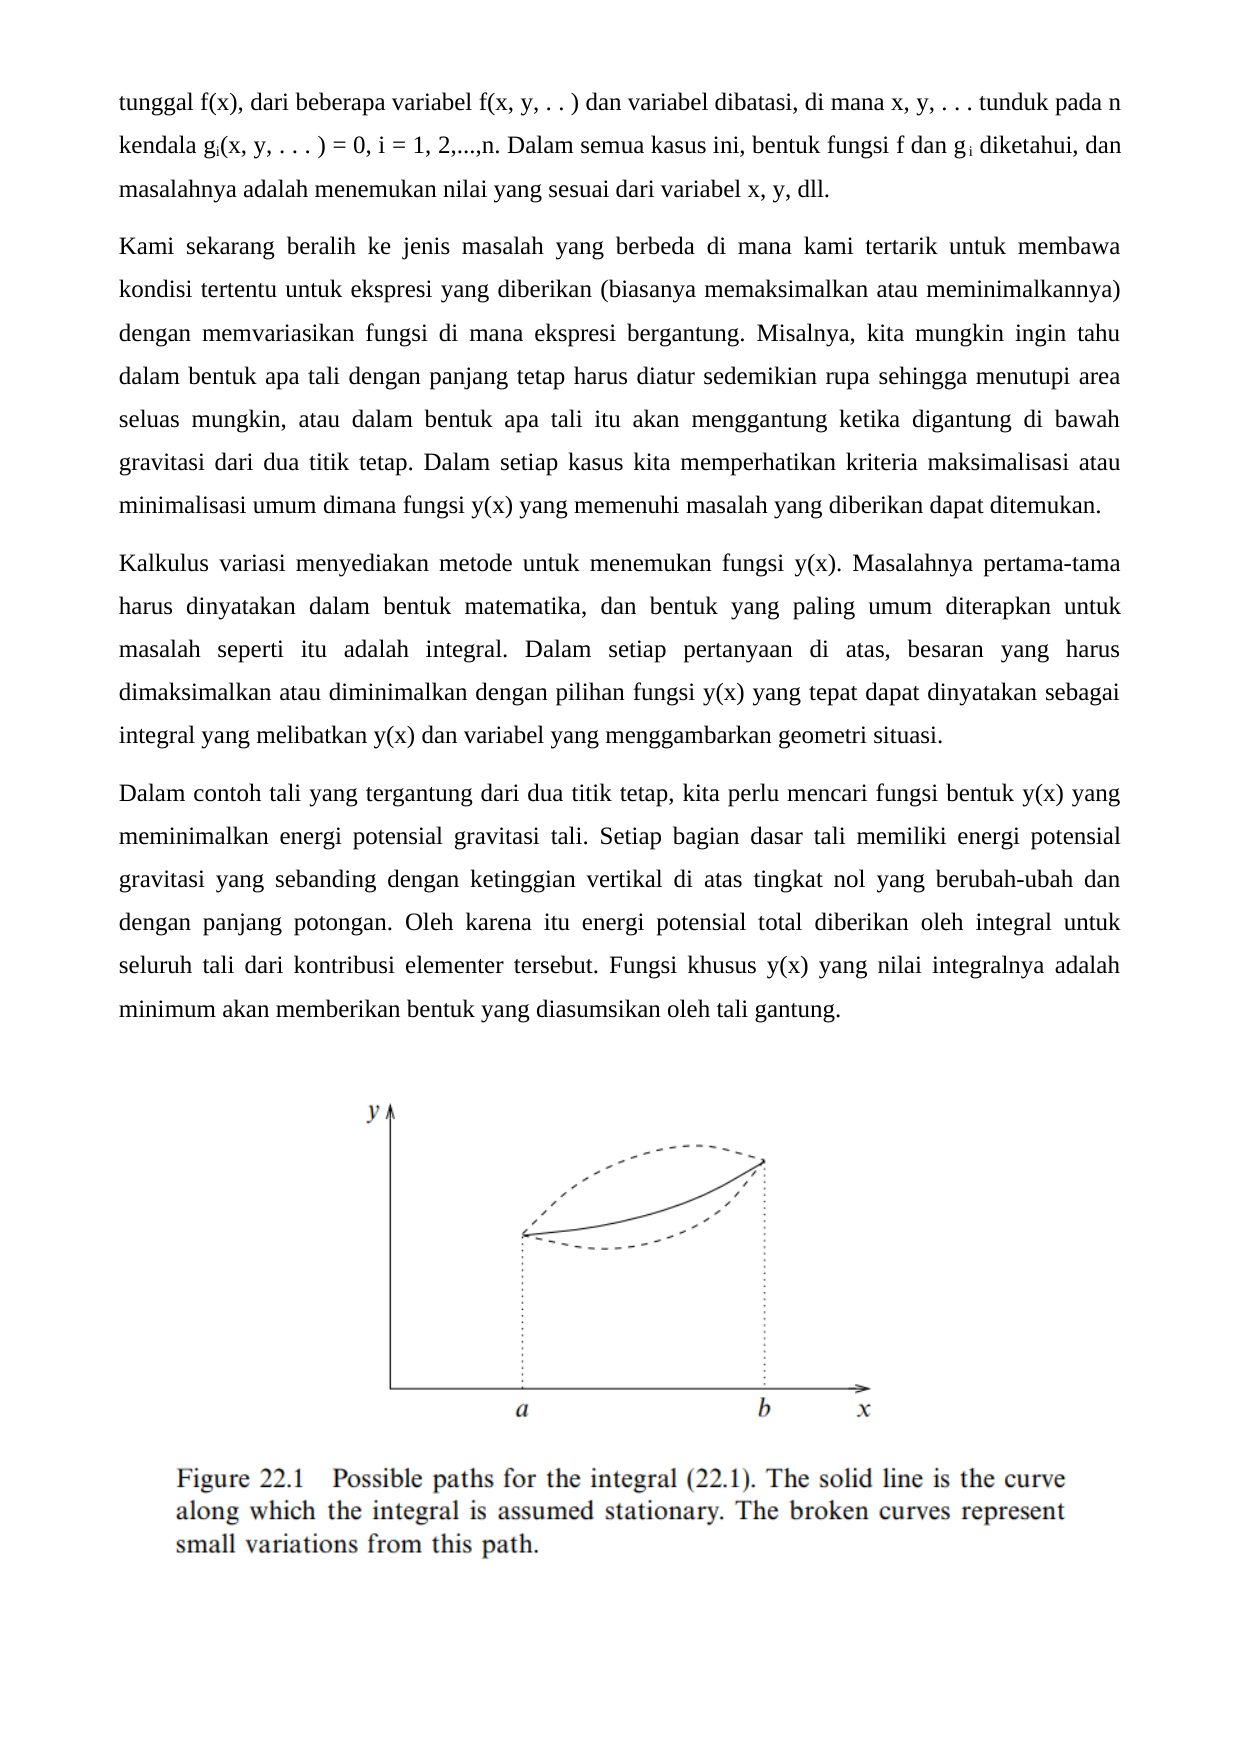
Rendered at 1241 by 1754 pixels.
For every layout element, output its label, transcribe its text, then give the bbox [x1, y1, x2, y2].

text Kalkulus variasi menyediakan metode untuk menemukan fungsi y(x). Masalahnya pertama-tama harus dinyatakan dalam bentuk matematika, dan bentuk yang paling umum diterapkan untuk masalah seperti itu adalah integral. Dalam setiap pertanyaan di atas, besaran yang harus dimaksimalkan atau diminimalkan dengan pilihan fungsi y(x) yang tepat dapat dinyatakan sebagai integral yang melibatkan y(x) dan variabel yang menggambarkan geometri situasi. [119, 548, 1121, 749]
text Dalam contoh tali yang tergantung dari dua titik tetap, kita perlu mencari fungsi bentuk y(x) yang meminimalkan energi potensial gravitasi tali. Setiap bagian dasar tali memiliki energi potensial gravitasi yang sebanding dengan ketinggian vertikal di atas tingkat nol yang berubah-ubah dan dengan panjang potongan. Oleh karena itu energi potensial total diberikan oleh integral untuk seluruh tali dari kontribusi elementer tersebut. Fungsi khusus y(x) yang nilai integralnya adalah minimum akan memberikan bentuk yang diasumsikan oleh tali gantung. [119, 778, 1121, 1022]
text tunggal f(x), dari beberapa variabel f(x, y, . . ) dan variabel dibatasi, di mana x, y, . . . tunduk pada n kendala gi(x, y, . . . ) = 0, i = 1, 2,...,n. Dalam semua kasus ini, bentuk fungsi f dan gi diketahui, dan masalahnya adalah menemukan nilai yang sesuai dari variabel x, y, dll. [119, 87, 1121, 202]
picture [118, 1069, 1122, 1604]
text Kami sekarang beralih ke jenis masalah yang berbeda di mana kami tertarik untuk membawa kondisi tertentu untuk ekspresi yang diberikan (biasanya memaksimalkan atau meminimalkannya) dengan memvariasikan fungsi di mana ekspresi bergantung. Misalnya, kita mungkin ingin tahu dalam bentuk apa tali dengan panjang tetap harus diatur sedemikian rupa sehingga menutupi area seluas mungkin, atau dalam bentuk apa tali itu akan menggantung ketika digantung di bawah gravitasi dari dua titik tetap. Dalam setiap kasus kita memperhatikan kriteria maksimalisasi atau minimalisasi umum dimana fungsi y(x) yang memenuhi masalah yang diberikan dapat ditemukan. [119, 231, 1121, 519]
